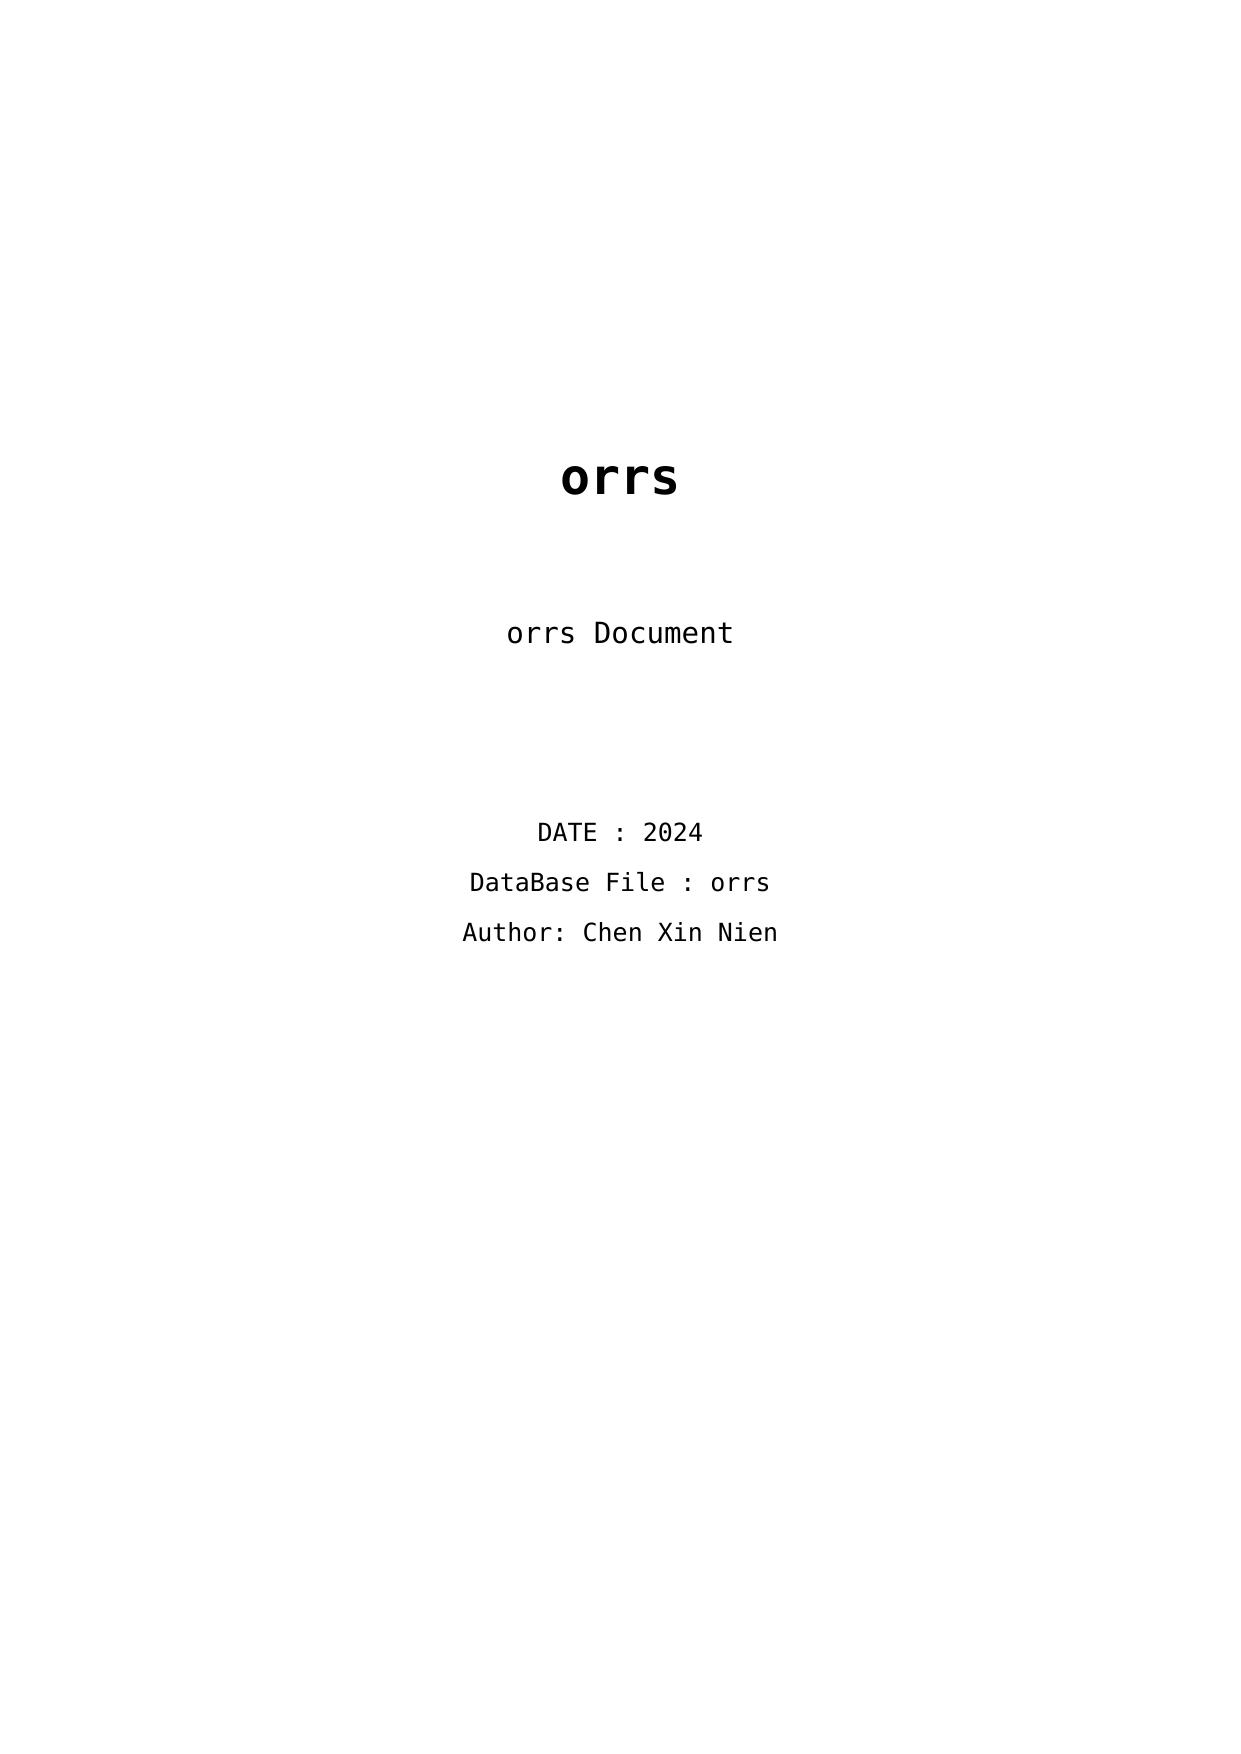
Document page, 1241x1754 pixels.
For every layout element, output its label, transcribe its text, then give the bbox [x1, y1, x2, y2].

text DATE : 2024 [75, 814, 1165, 852]
text Author: Chen Xin Nien [75, 914, 1165, 952]
text orrs [75, 439, 1165, 514]
text orrs Document [75, 614, 1165, 652]
text DataBase File : orrs [75, 864, 1165, 902]
